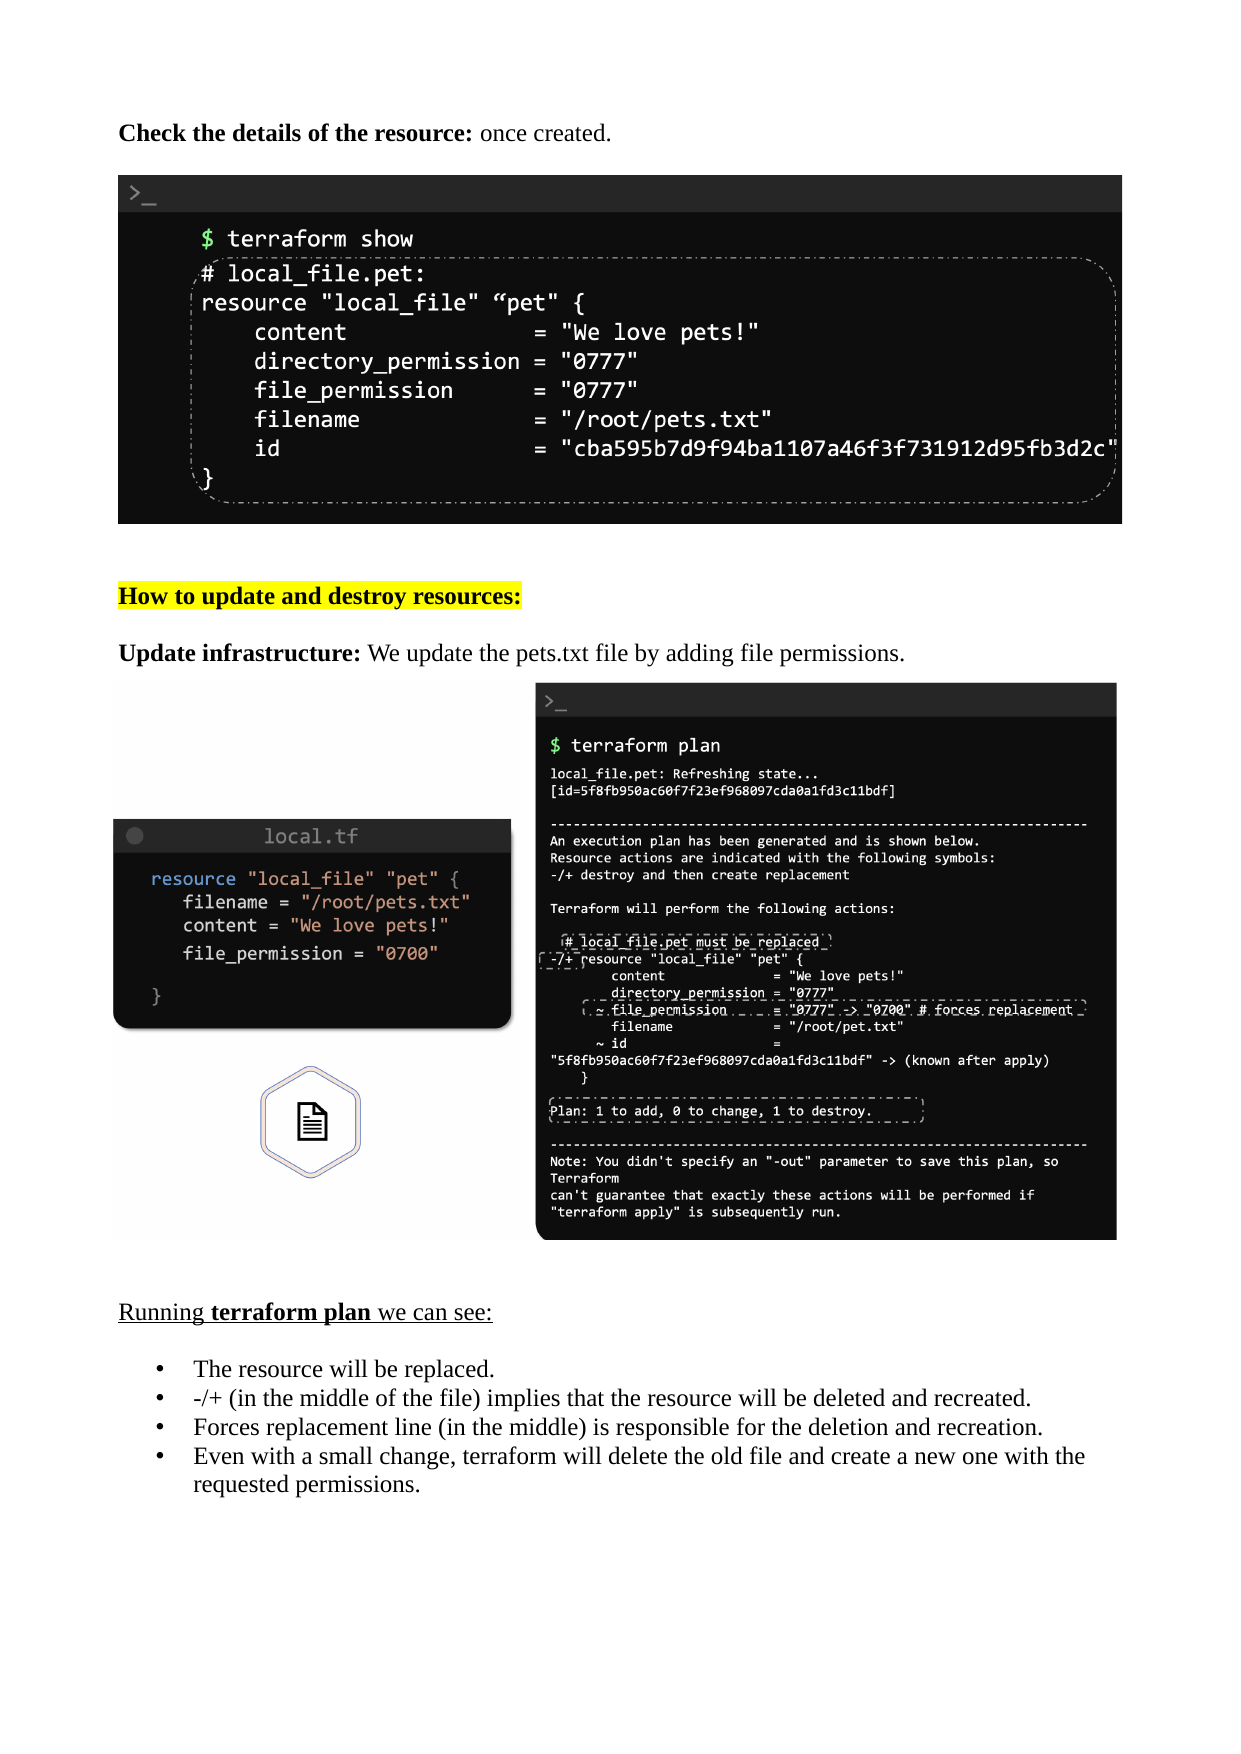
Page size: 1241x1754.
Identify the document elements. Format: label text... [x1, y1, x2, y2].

list Forces replacement line (in the middle) is responsible for the deletion and recreation. [156, 1412, 1122, 1441]
text Check the details of the resource: once created. [118, 118, 1122, 147]
text Update infrastructure: We update the pets.txt file by adding file permissions. [118, 638, 1122, 667]
list -/+ (in the middle of the file) implies that the resource will be deleted and recreated. [156, 1383, 1122, 1412]
picture [112, 679, 1117, 1240]
text Running terraform plan we can see: [118, 1297, 1122, 1326]
list Even with a small change, terraform will delete the old file and create a new one with the requested permissions. [156, 1441, 1122, 1498]
text How to update and destroy resources: [118, 581, 1122, 609]
list The resource will be replaced. [156, 1354, 1122, 1383]
picture [118, 175, 1123, 524]
